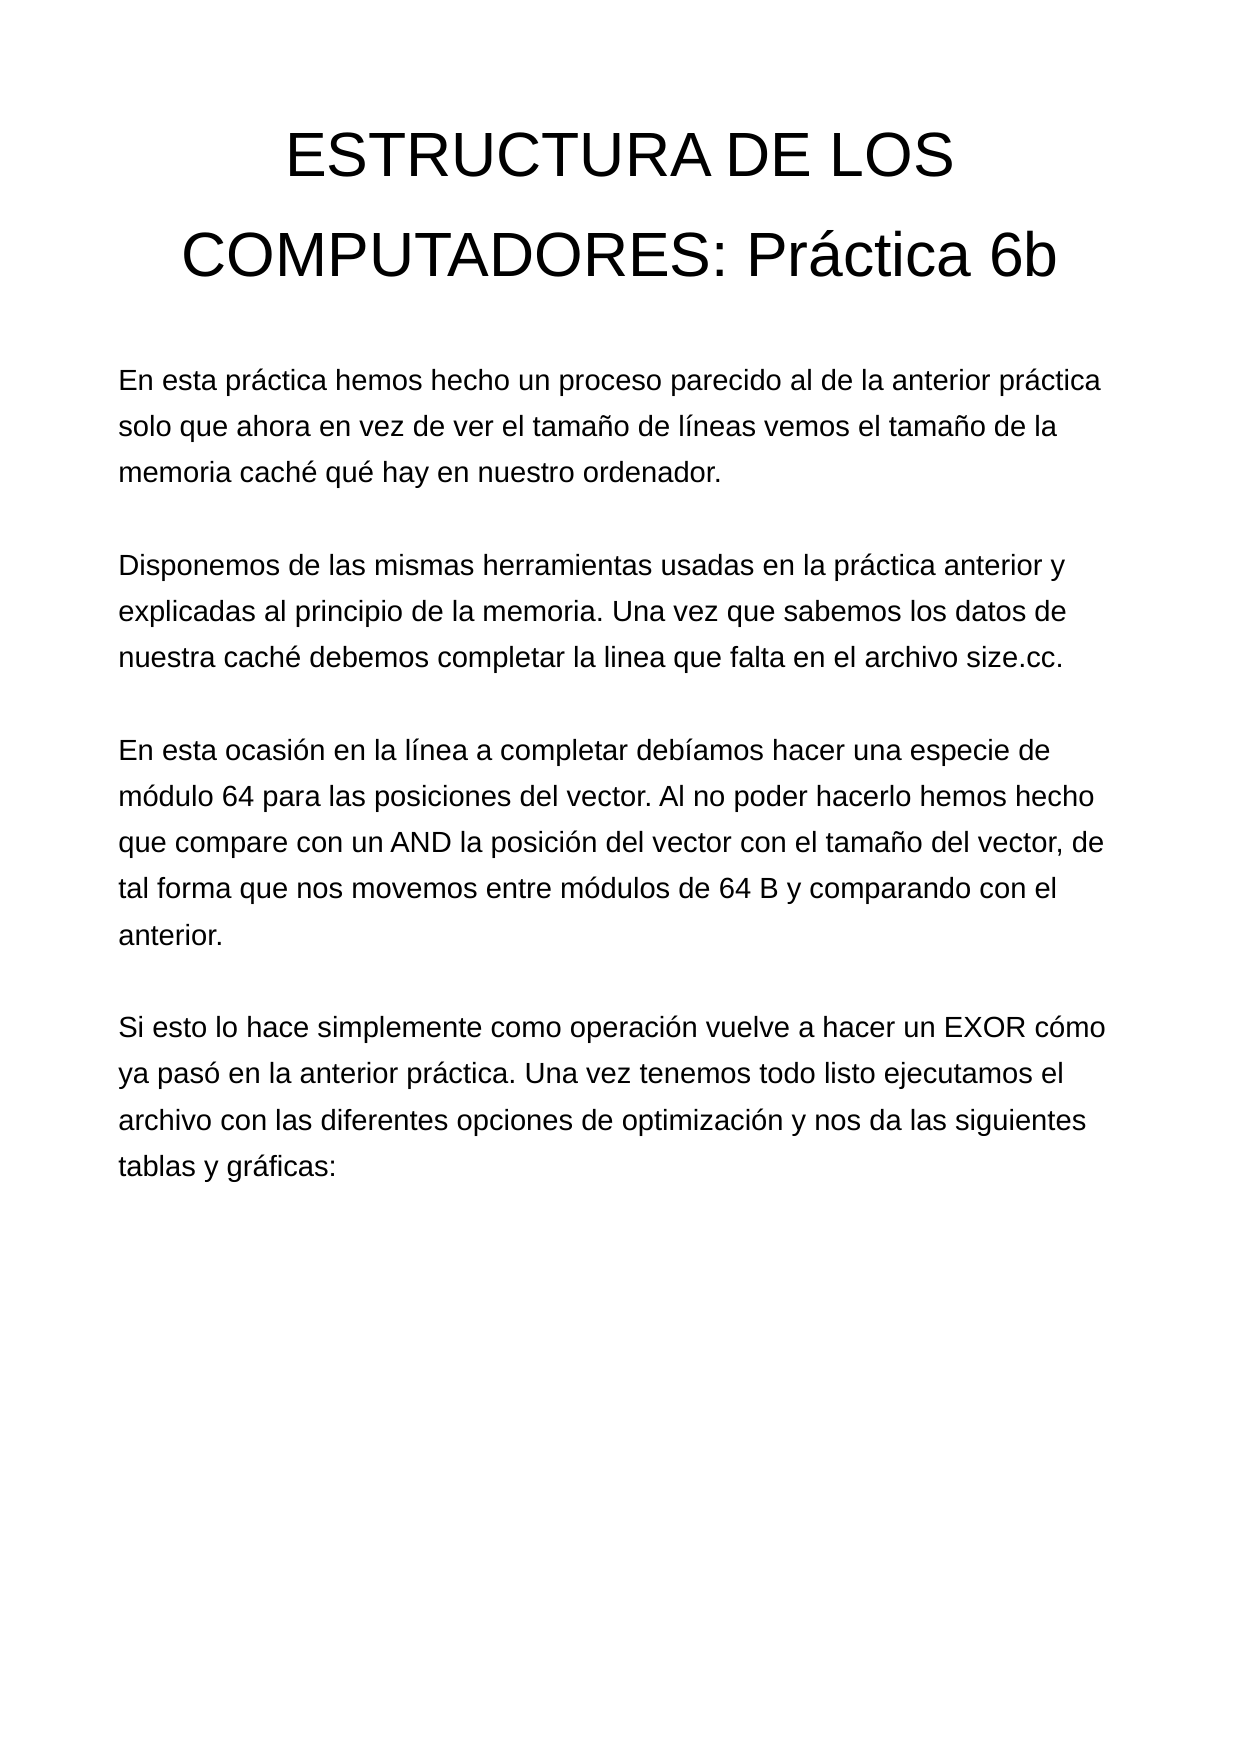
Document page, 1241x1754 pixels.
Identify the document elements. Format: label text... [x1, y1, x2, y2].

text En esta ocasión en la línea a completar debíamos hacer una especie de módulo 64 para las posiciones del vector. Al no poder hacerlo hemos hecho que compare con un AND la posición del vector con el tamaño del vector, de tal forma que nos movemos entre módulos de 64 B y comparando con el anterior. [118, 733, 1122, 951]
text En esta práctica hemos hecho un proceso parecido al de la anterior práctica solo que ahora en vez de ver el tamaño de líneas vemos el tamaño de la memoria caché qué hay en nuestro ordenador. [118, 363, 1122, 489]
text Si esto lo hace simplemente como operación vuelve a hacer un EXOR cómo ya pasó en la anterior práctica. Una vez tenemos todo listo ejecutamos el archivo con las diferentes opciones de optimización y nos da las siguientes tablas y gráficas: [118, 1010, 1122, 1182]
text ESTRUCTURA DE LOS COMPUTADORES: Práctica 6b [118, 118, 1122, 289]
text Disponemos de las mismas herramientas usadas en la práctica anterior y explicadas al principio de la memoria. Una vez que sabemos los datos de nuestra caché debemos completar la linea que falta en el archivo size.cc. [118, 548, 1122, 674]
